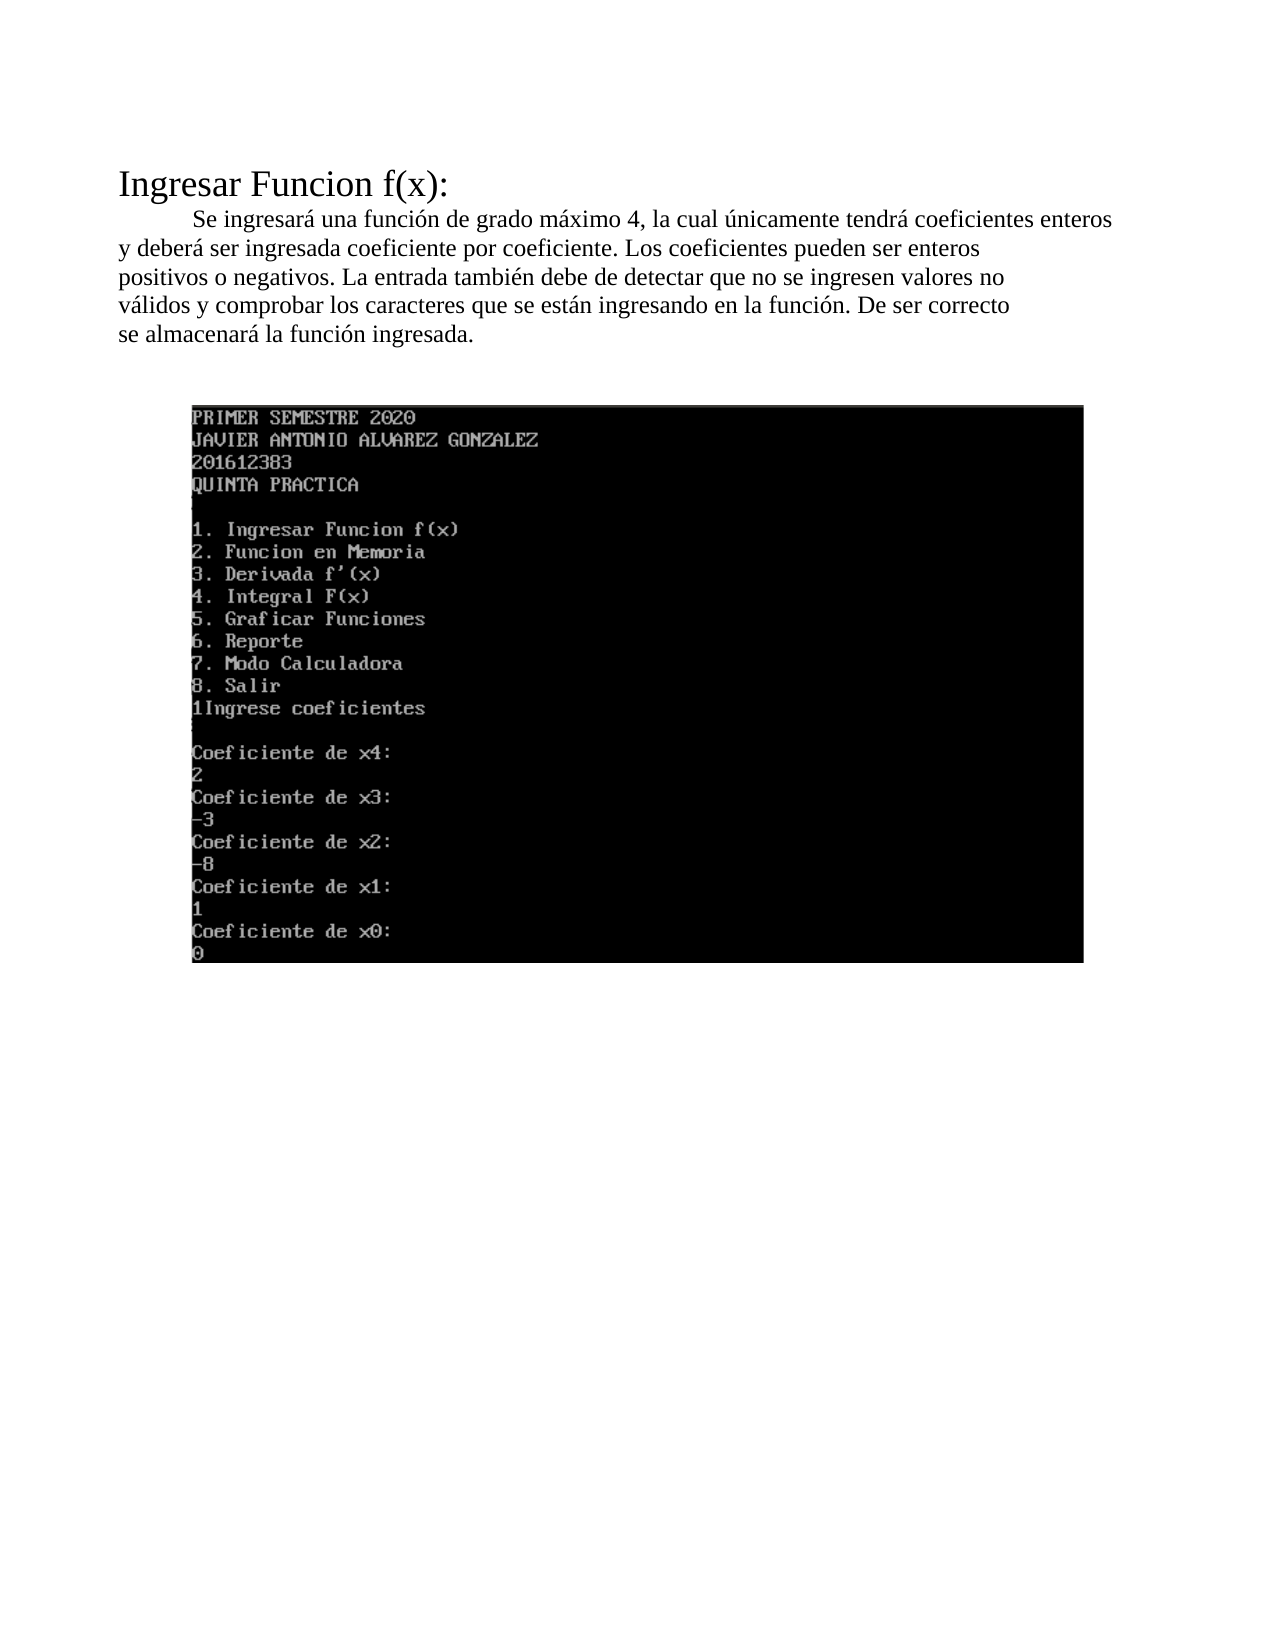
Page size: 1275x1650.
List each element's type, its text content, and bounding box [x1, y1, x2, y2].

text Ingresar Funcion f(x): [118, 161, 1157, 204]
text positivos o negativos. La entrada también debe de detectar que no se ingresen valores no [118, 262, 1157, 291]
text Se ingresará una función de grado máximo 4, la cual únicamente tendrá coeficientes enteros [118, 204, 1157, 233]
text válidos y comprobar los caracteres que se están ingresando en la función. De ser correcto [118, 291, 1157, 319]
picture [191, 405, 1084, 963]
text se almacenará la función ingresada. [118, 319, 1157, 348]
text y deberá ser ingresada coeficiente por coeficiente. Los coeficientes pueden ser enteros [118, 233, 1157, 262]
